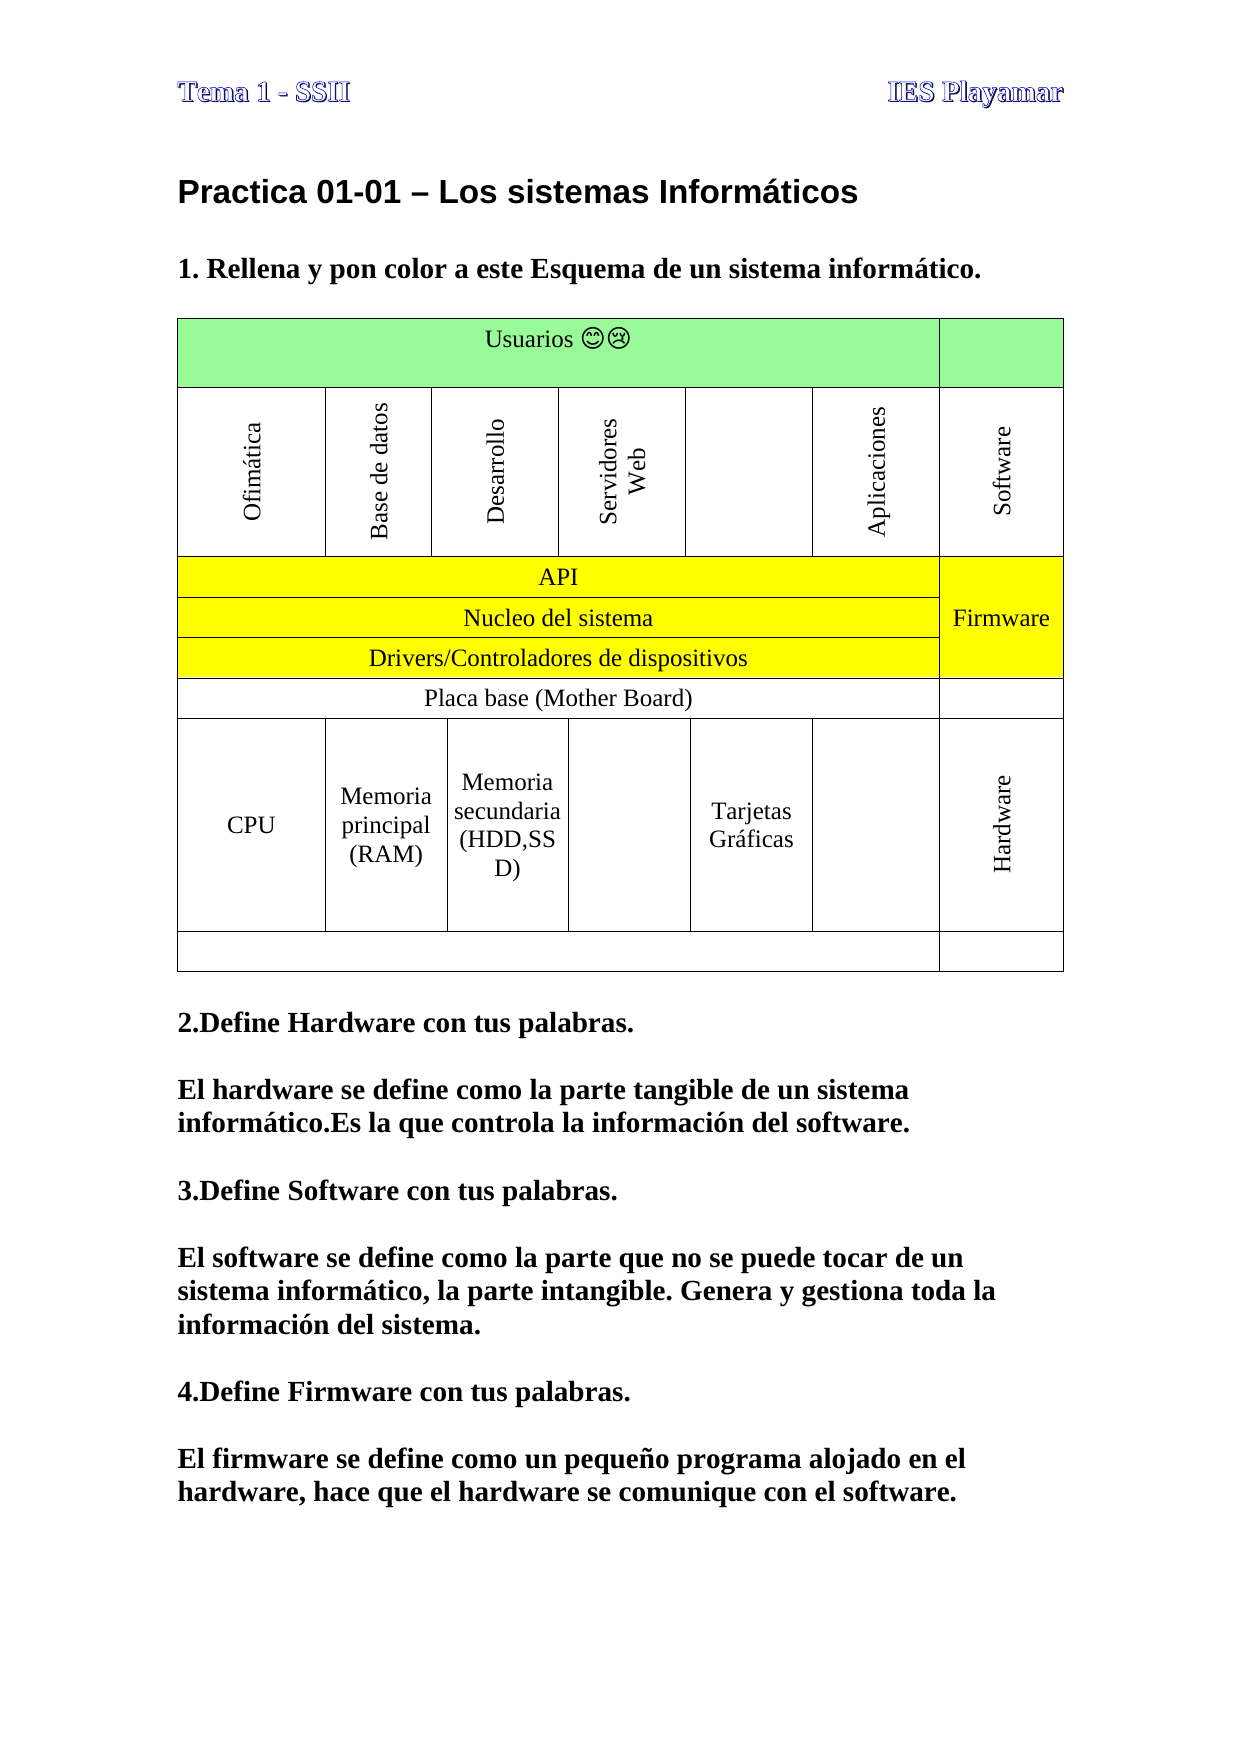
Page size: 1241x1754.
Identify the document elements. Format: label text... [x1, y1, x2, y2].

text 1. Rellena y pon color a este Esquema de un sistema informático. [177, 251, 1063, 284]
text El software se define como la parte que no se puede tocar de un sistema informático, la parte intangible. Genera y gestiona toda la información del sistema. [177, 1240, 1063, 1340]
table_cell [940, 679, 1063, 718]
table_cell Aplicaciones [813, 388, 939, 556]
table_cell [940, 932, 1063, 971]
table_cell Memoria principal (RAM) [326, 719, 447, 931]
subtitle Practica 01-01 – Los sistemas Informáticos [177, 173, 1063, 211]
table_header [940, 319, 1063, 387]
table_cell Tarjetas Gráficas [691, 719, 812, 931]
text 2.Define Hardware con tus palabras. [177, 1005, 1063, 1038]
table_cell [569, 719, 690, 931]
text 4.Define Firmware con tus palabras. [177, 1374, 1063, 1407]
table_cell Desarrollo [432, 388, 558, 556]
table_cell [686, 388, 812, 556]
table_cell Memoria secundaria (HDD,SSD) [448, 719, 568, 931]
table_cell Firmware [940, 557, 1063, 677]
table_cell Nucleo del sistema [178, 598, 939, 637]
table_cell [178, 932, 939, 971]
table_cell Base de datos [326, 388, 431, 556]
text El firmware se define como un pequeño programa alojado en el hardware, hace que el hardware se comunique con el software. [177, 1441, 1063, 1508]
text El hardware se define como la parte tangible de un sistema informático.Es la que controla la información del software. [177, 1072, 1063, 1139]
table_cell Servidores Web [559, 388, 685, 556]
table_cell CPU [178, 719, 325, 931]
table_cell Drivers/Controladores de dispositivos [178, 638, 939, 677]
table_cell Hardware [940, 719, 1063, 931]
table_cell Software [940, 388, 1063, 556]
table_cell [813, 719, 939, 931]
table_cell Ofimática [178, 388, 325, 556]
table_cell API [178, 557, 939, 597]
table_cell Placa base (Mother Board) [178, 679, 939, 718]
text 3.Define Software con tus palabras. [177, 1173, 1063, 1206]
table_header Usuarios 😊😢 [178, 319, 939, 387]
